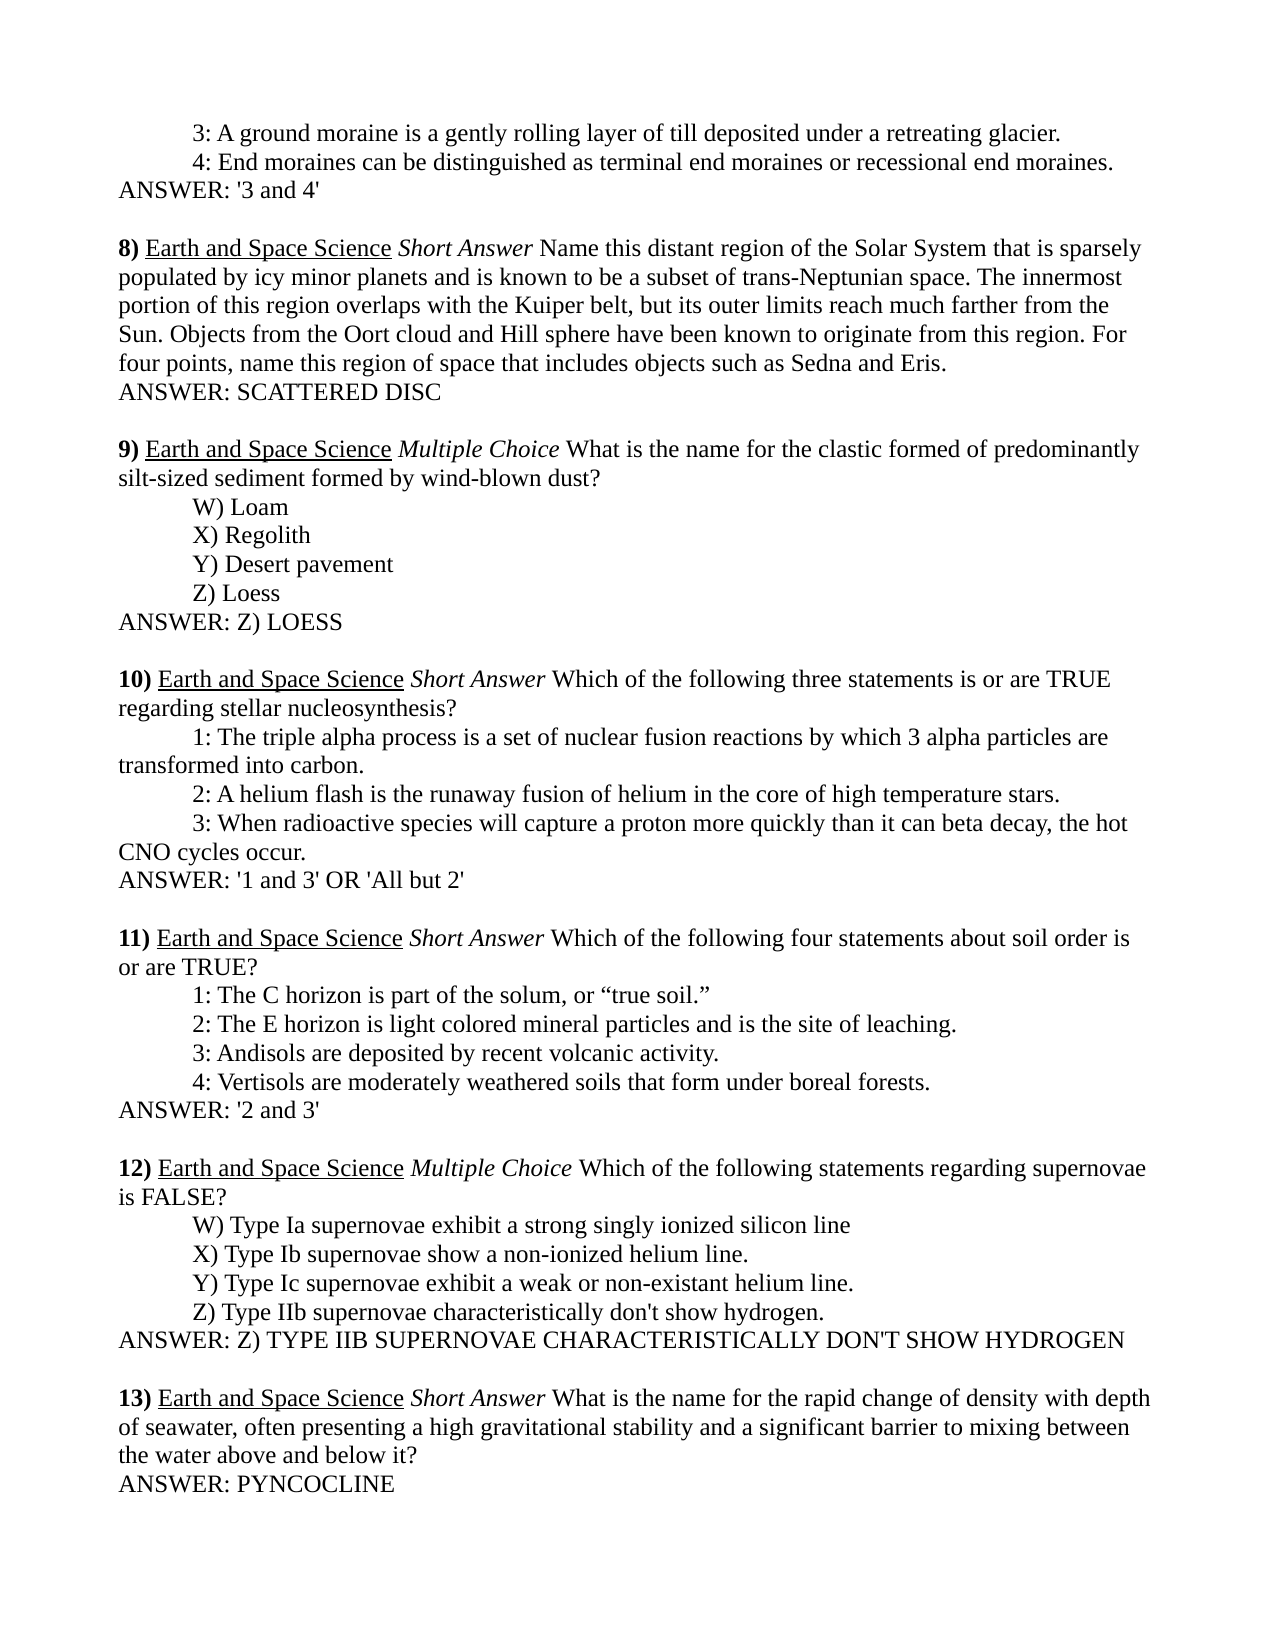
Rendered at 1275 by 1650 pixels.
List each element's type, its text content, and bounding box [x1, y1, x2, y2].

text 12) Earth and Space Science Multiple Choice Which of the following statements regarding supernovae is FALSE? [118, 1153, 1157, 1211]
text ANSWER: '1 and 3' OR 'All but 2' [118, 866, 1157, 894]
text ANSWER: '3 and 4' [118, 176, 1157, 204]
text W) Type Ia supernovae exhibit a strong singly ionized silicon line [118, 1211, 1157, 1239]
text 3: When radioactive species will capture a proton more quickly than it can beta decay, the hot CNO cycles occur. [118, 808, 1157, 866]
text 4: Vertisols are moderately weathered soils that form under boreal forests. [118, 1067, 1157, 1096]
text 10) Earth and Space Science Short Answer Which of the following three statements is or are TRUE regarding stellar nucleosynthesis? [118, 664, 1157, 722]
text 2: The E horizon is light colored mineral particles and is the site of leaching. [118, 1009, 1157, 1038]
text 2: A helium flash is the runaway fusion of helium in the core of high temperature stars. [118, 779, 1157, 808]
text 3: Andisols are deposited by recent volcanic activity. [118, 1038, 1157, 1067]
text ANSWER: Z) LOESS [118, 607, 1157, 636]
text 1: The triple alpha process is a set of nuclear fusion reactions by which 3 alpha particles are transformed into carbon. [118, 722, 1157, 779]
text 11) Earth and Space Science Short Answer Which of the following four statements about soil order is or are TRUE? [118, 923, 1157, 981]
text ANSWER: PYNCOCLINE [118, 1469, 1157, 1527]
text Y) Desert pavement [118, 549, 1157, 578]
text X) Type Ib supernovae show a non-ionized helium line. [118, 1239, 1157, 1268]
text W) Loam [118, 492, 1157, 521]
text X) Regolith [118, 521, 1157, 549]
text 1: The C horizon is part of the solum, or “true soil.” [118, 981, 1157, 1009]
text ANSWER: Z) TYPE IIB SUPERNOVAE CHARACTERISTICALLY DON'T SHOW HYDROGEN [118, 1326, 1157, 1354]
text 8) Earth and Space Science Short Answer Name this distant region of the Solar System that is sparsely populated by icy minor planets and is known to be a subset of trans-Neptunian space. The innermost portion of this region overlaps with the Kuiper belt, but its outer limits reach much farther from the Sun. Objects from the Oort cloud and Hill sphere have been known to originate from this region. For four points, name this region of space that includes objects such as Sedna and Eris. [118, 233, 1157, 377]
text 3: A ground moraine is a gently rolling layer of till deposited under a retreating glacier. [118, 118, 1157, 147]
text Z) Loess [118, 578, 1157, 607]
text ANSWER: SCATTERED DISC [118, 377, 1157, 406]
text Z) Type IIb supernovae characteristically don't show hydrogen. [118, 1297, 1157, 1326]
text 4: End moraines can be distinguished as terminal end moraines or recessional end moraines. [118, 147, 1157, 176]
text 13) Earth and Space Science Short Answer What is the name for the rapid change of density with depth of seawater, often presenting a high gravitational stability and a significant barrier to mixing between the water above and below it? [118, 1383, 1157, 1469]
text ANSWER: '2 and 3' [118, 1096, 1157, 1124]
text Y) Type Ic supernovae exhibit a weak or non-existant helium line. [118, 1268, 1157, 1297]
text 9) Earth and Space Science Multiple Choice What is the name for the clastic formed of predominantly silt-sized sediment formed by wind-blown dust? [118, 434, 1157, 492]
